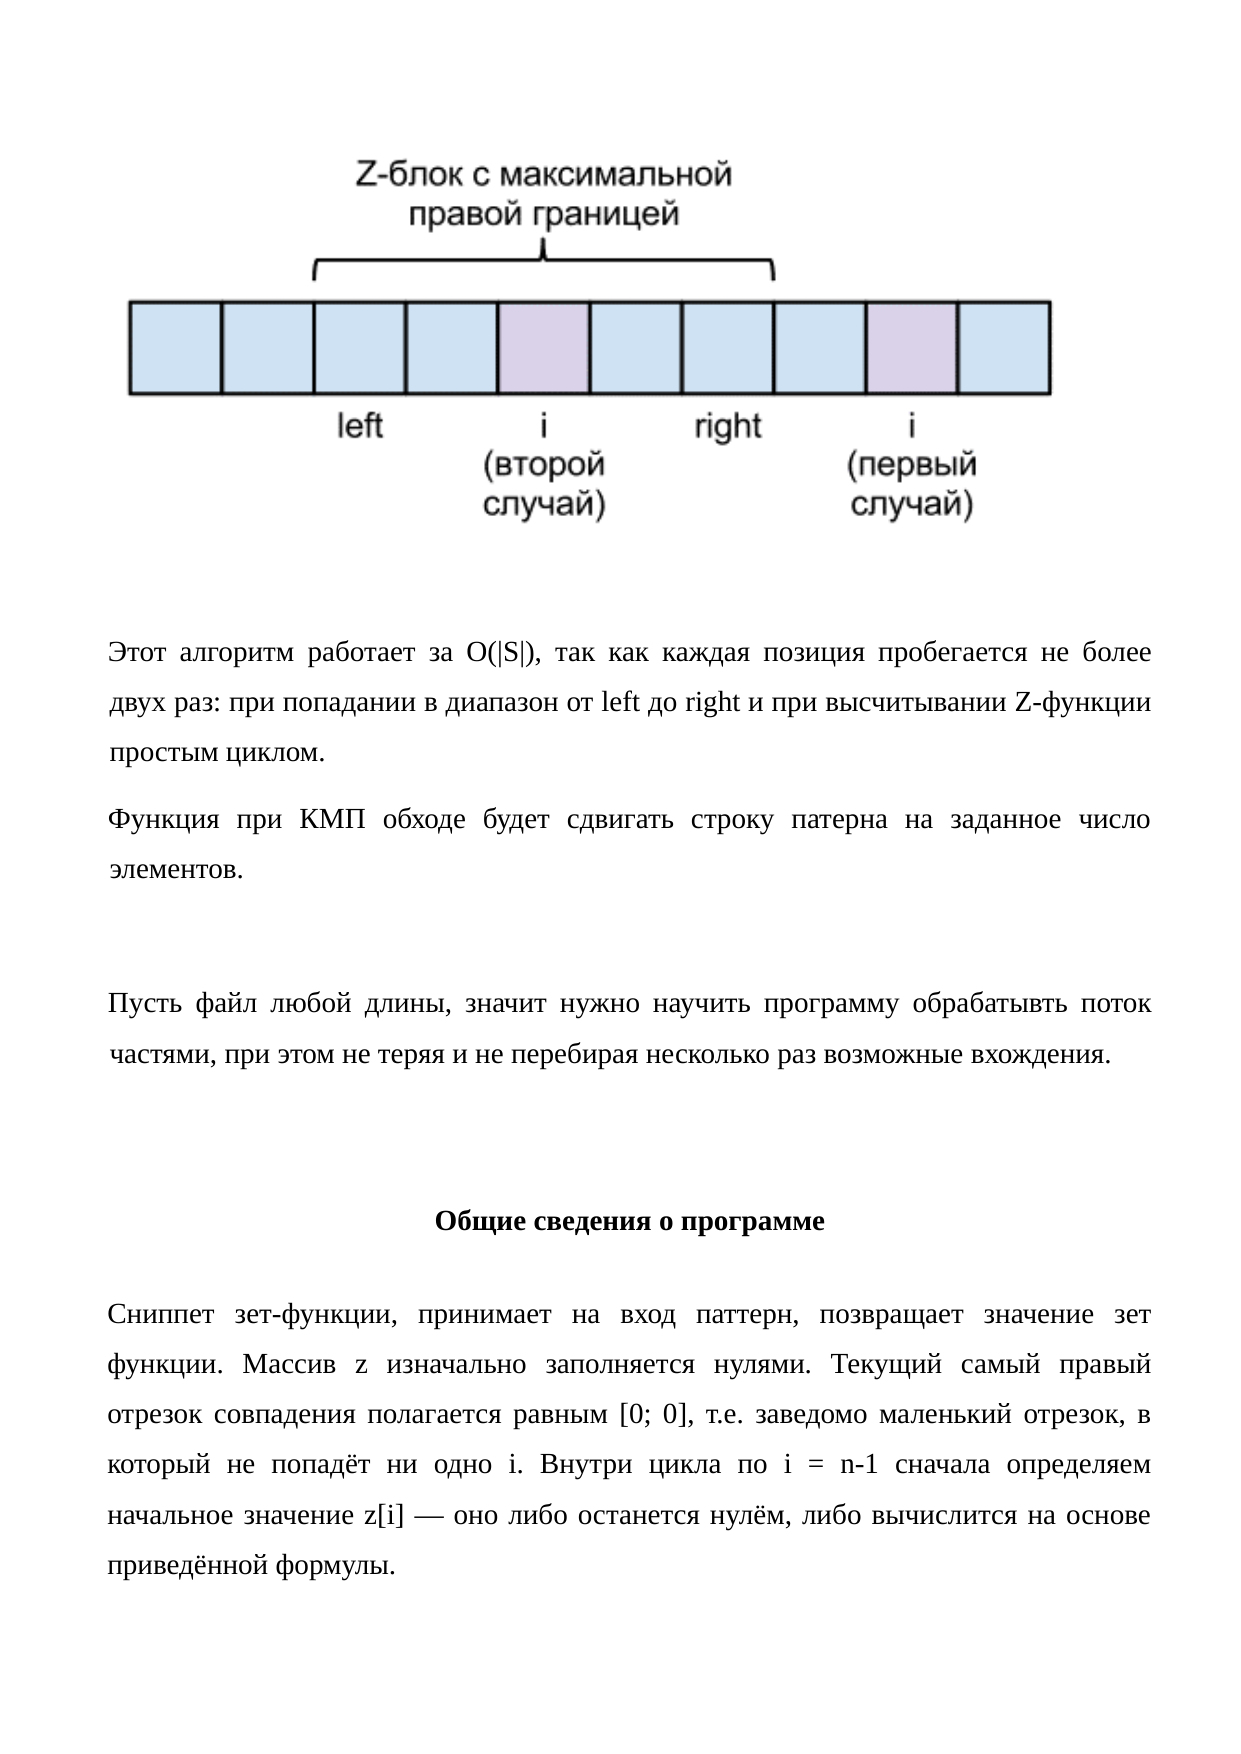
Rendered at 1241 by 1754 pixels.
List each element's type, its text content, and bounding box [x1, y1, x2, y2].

text Пусть файл любой длины, значит нужно научить программу обрабатывть поток частями, при этом не теряя и не перебирая несколько раз возможные вхождения. [108, 986, 1153, 1069]
text Сниппет зет-функции, принимает на вход паттерн, позвращает значение зет функции. Массив z изначально заполняется нулями. Текущий самый правый отрезок совпадения полагается равным [0; 0], т.е. заведомо маленький отрезок, в который не попадёт ни одно i. Внутри цикла по i = n-1 сначала определяем начальное значение z[i] — оно либо останется нулём, либо вычислится на основе приведённой формулы. [107, 1296, 1153, 1581]
text Этот алгоритм работает за O(|S|), так как каждая позиция пробегается не более двух раз: при попадании в диапазон от left до right и при высчитывании Z-функции простым циклом. [108, 634, 1153, 768]
text Общие сведения о программе [107, 1203, 1153, 1237]
text Функция при КМП обходе будет сдвигать строку патерна на заданное число элементов. [108, 801, 1153, 885]
